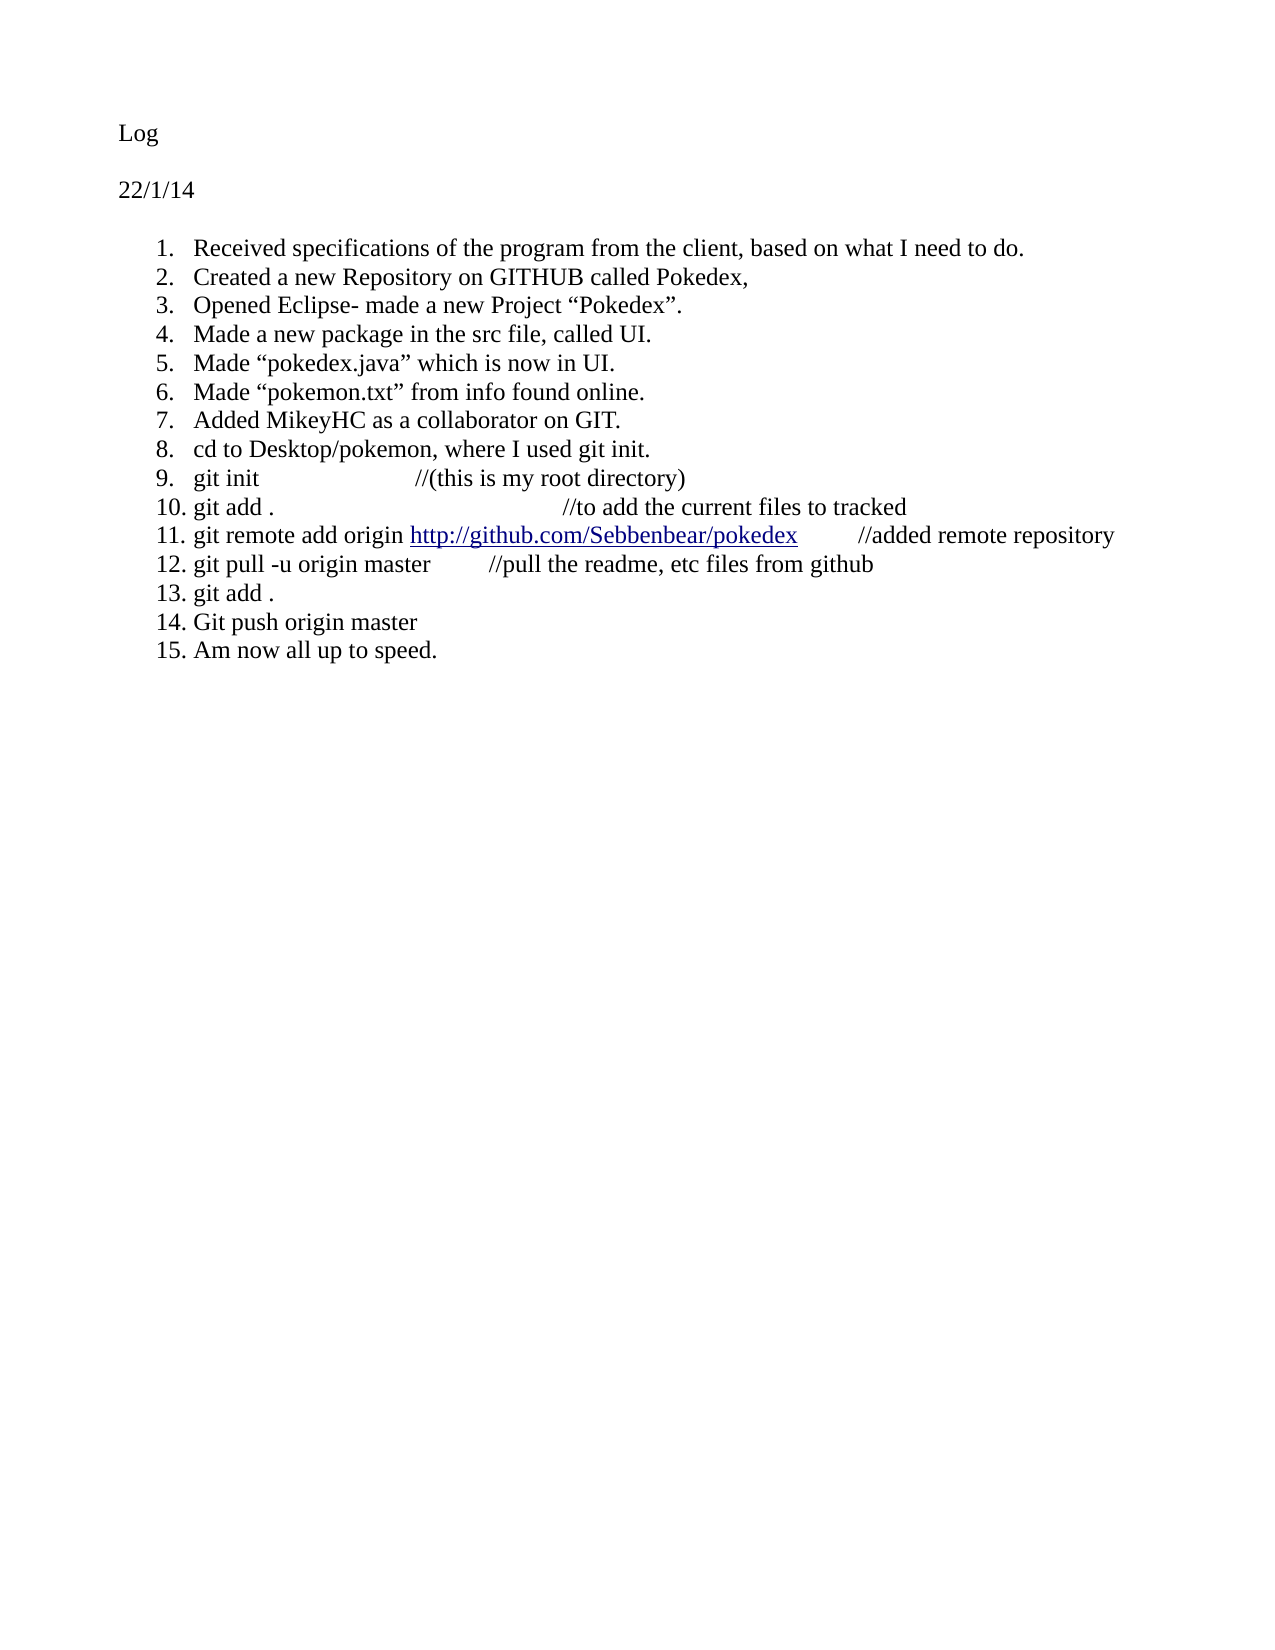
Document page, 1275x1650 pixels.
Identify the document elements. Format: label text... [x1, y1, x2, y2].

list Made “pokedex.java” which is now in UI. [156, 348, 1157, 377]
list Made a new package in the src file, called UI. [156, 319, 1157, 348]
list git pull -u origin master //pull the readme, etc files from github [156, 549, 1157, 578]
list Added MikeyHC as a collaborator on GIT. [156, 406, 1157, 434]
list Created a new Repository on GITHUB called Pokedex, [156, 262, 1157, 291]
list Opened Eclipse- made a new Project “Pokedex”. [156, 291, 1157, 319]
list cd to Desktop/pokemon, where I used git init. [156, 434, 1157, 463]
list Made “pokemon.txt” from info found online. [156, 377, 1157, 406]
list Received specifications of the program from the client, based on what I need to do. [156, 233, 1157, 262]
list git add . //to add the current files to tracked [156, 492, 1157, 521]
list git init //(this is my root directory) [156, 463, 1157, 492]
list git add . [156, 578, 1157, 607]
list git remote add origin http://github.com/Sebbenbear/pokedex //added remote repository [156, 521, 1157, 549]
list Am now all up to speed. [156, 636, 1157, 664]
list Git push origin master [156, 607, 1157, 636]
text Log [118, 118, 1157, 147]
text 22/1/14 [118, 176, 1157, 204]
